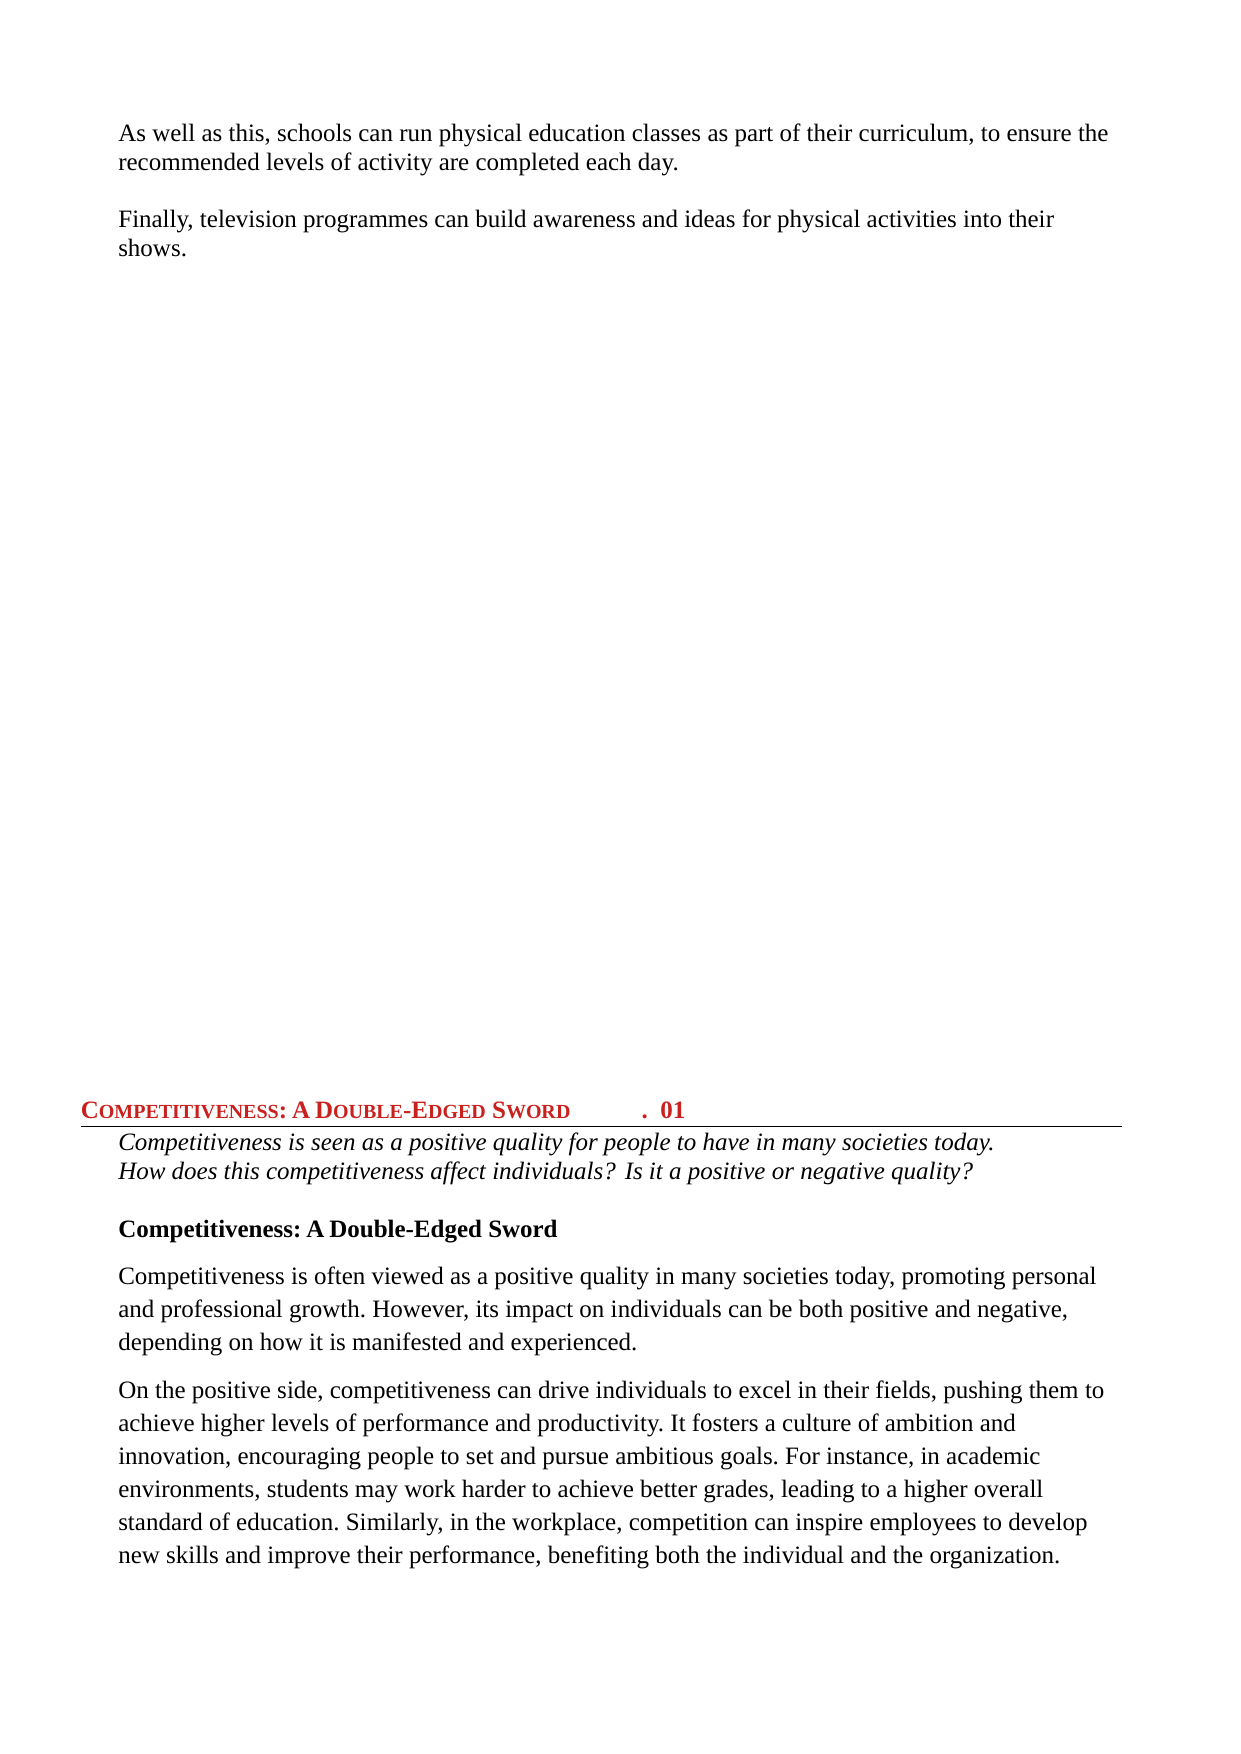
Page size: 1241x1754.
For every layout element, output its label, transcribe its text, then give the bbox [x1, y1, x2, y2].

text Finally, television programmes can build awareness and ideas for physical activities into their shows. [118, 204, 1122, 262]
subtitle Competitiveness: A Double-Edged Sword . 01 [81, 1096, 1122, 1126]
text As well as this, schools can run physical education classes as part of their curriculum, to ensure the recommended levels of activity are completed each day. [118, 118, 1122, 176]
text On the positive side, competitiveness can drive individuals to excel in their fields, pushing them to achieve higher levels of performance and productivity. It fosters a culture of ambition and innovation, encouraging people to set and pursue ambitious goals. For instance, in academic environments, students may work harder to achieve better grades, leading to a higher overall standard of education. Similarly, in the workplace, competition can inspire employees to develop new skills and improve their performance, benefiting both the individual and the organization. [118, 1375, 1122, 1569]
text Competitiveness: A Double-Edged Sword [118, 1214, 1122, 1242]
text Competitiveness is often viewed as a positive quality in many societies today, promoting personal and professional growth. However, its impact on individuals can be both positive and negative, depending on how it is manifested and experienced. [118, 1261, 1122, 1356]
text Competitiveness is seen as a positive quality for people to have in many societies today. How does this competitiveness affect individuals? Is it a positive or negative quality? [118, 1127, 1122, 1185]
